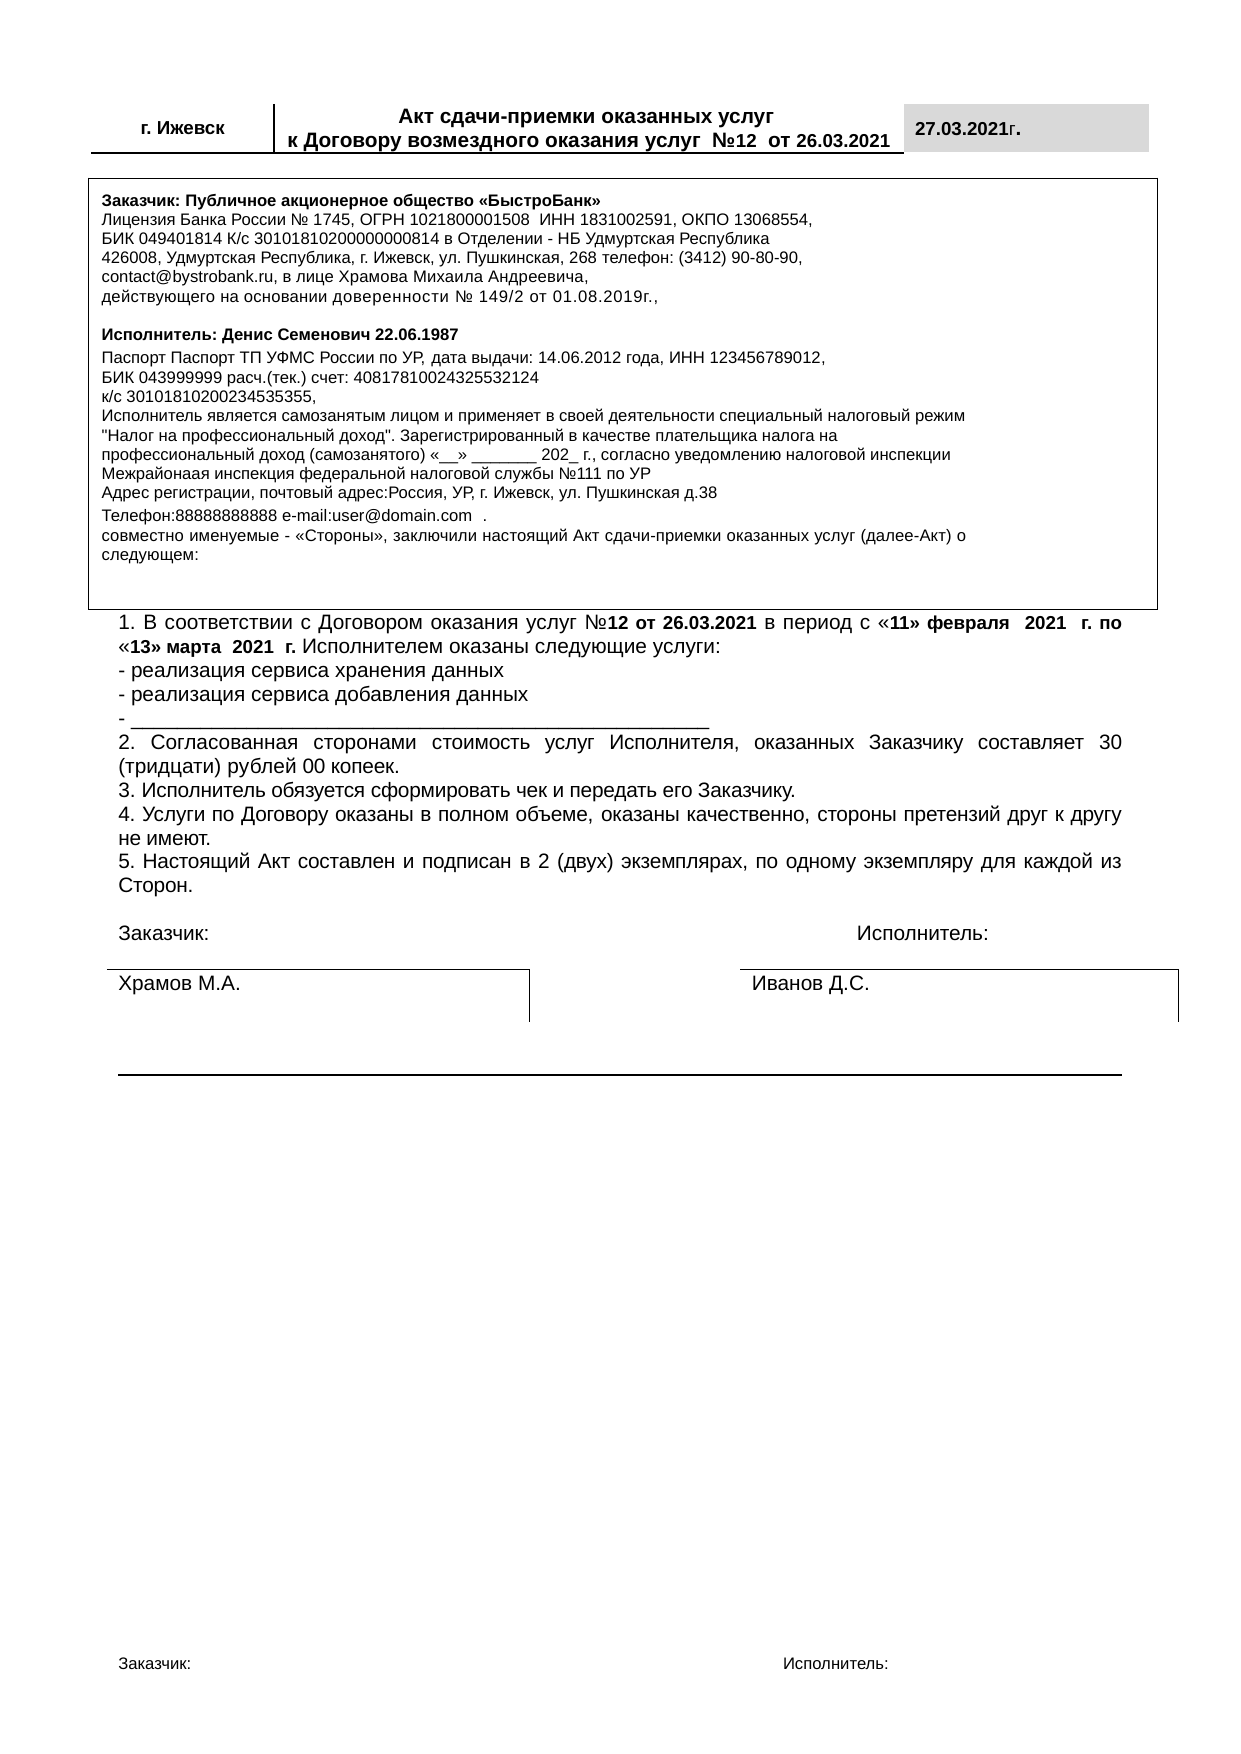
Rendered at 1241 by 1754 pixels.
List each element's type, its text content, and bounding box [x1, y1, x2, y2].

table_cell [740, 996, 1178, 1022]
text 1. В соответствии с Договором оказания услуг №12 от 26.03.2021 в период с «11» февраля 2021 г. по «13» марта 2021 г. Исполнителем оказаны следующие услуги: [118, 610, 1122, 658]
text 2. Согласованная сторонами стоимость услуг Исполнителя, оказанных Заказчику составляет 30 (тридцати) рублей 00 копеек. [118, 729, 1122, 777]
table_header Иванов Д.С. [740, 970, 1178, 996]
table_cell [107, 996, 529, 1022]
text - реализация сервиса добавления данных [118, 682, 1122, 706]
text Заказчик: Исполнитель: [118, 921, 1122, 945]
text 4. Услуги по Договору оказаны в полном объеме, оказаны качественно, стороны претензий друг к другу не имеют. [118, 801, 1122, 849]
table_header [978, 179, 1157, 609]
table_cell [530, 996, 740, 1022]
table_header 27.03.2021г. [904, 104, 1149, 152]
text 5. Настоящий Акт составлен и подписан в 2 (двух) экземплярах, по одному экземпляру для каждой из Сторон. [118, 849, 1122, 897]
table_header Храмов М.А. [107, 970, 529, 996]
text - __________________________________________________ [118, 706, 1122, 729]
table_header Заказчик: Публичное акционерное общество «БыстроБанк» Лицензия Банка России № 1745, ОГРН 1021800001508 ИНН 1831002591, ОКПО 13068554, БИК 049401814 К/с 30101810200000000814 в Отделении - НБ Удмуртская Республика 426008, Удмуртская Республика, г. Ижевск, ул. Пушкинская, 268 телефон: (3412) 90-80-90, contact@bystrobank.ru, в лице Храмова Михаила Андреевича, действующего на основании доверенности № 149/2 от 01.08.2019г., Исполнитель: Денис Семенович 22.06.1987 Паспорт Паспорт ТП УФМС России по УР, дата выдачи: 14.06.2012 года, ИНН 123456789012, БИК 043999999 расч.(тек.) счет: 40817810024325532124 к/с 30101810200234535355, Исполнитель является самозанятым лицом и применяет в своей деятельности специальный налоговый режим "Налог на профессиональный доход". Зарегистрированный в качестве плательщика налога на профессиональный доход (самозанятого) «__» _______ 202_ г., согласно уведомлению налоговой инспекции Межрайонаая инспекция федеральной налоговой службы №111 по УР Адрес регистрации, почтовый адрес:Россия, УР, г. Ижевск, ул. Пушкинская д.38 Телефон:88888888888 е-mail:user@domain.com . совместно именуемые - «Стороны», заключили настоящий Акт сдачи-приемки оказанных услуг (далее-Акт) о следующем: [89, 179, 978, 609]
text - реализация сервиса хранения данных [118, 658, 1122, 682]
table_header г. Ижевск [91, 104, 273, 152]
table_header [530, 969, 740, 996]
text 3. Исполнитель обязуется сформировать чек и передать его Заказчику. [118, 777, 1122, 801]
table_header Акт сдачи-приемки оказанных услуг к Договору возмездного оказания услуг №12 от 26.03.2021 [275, 104, 903, 152]
